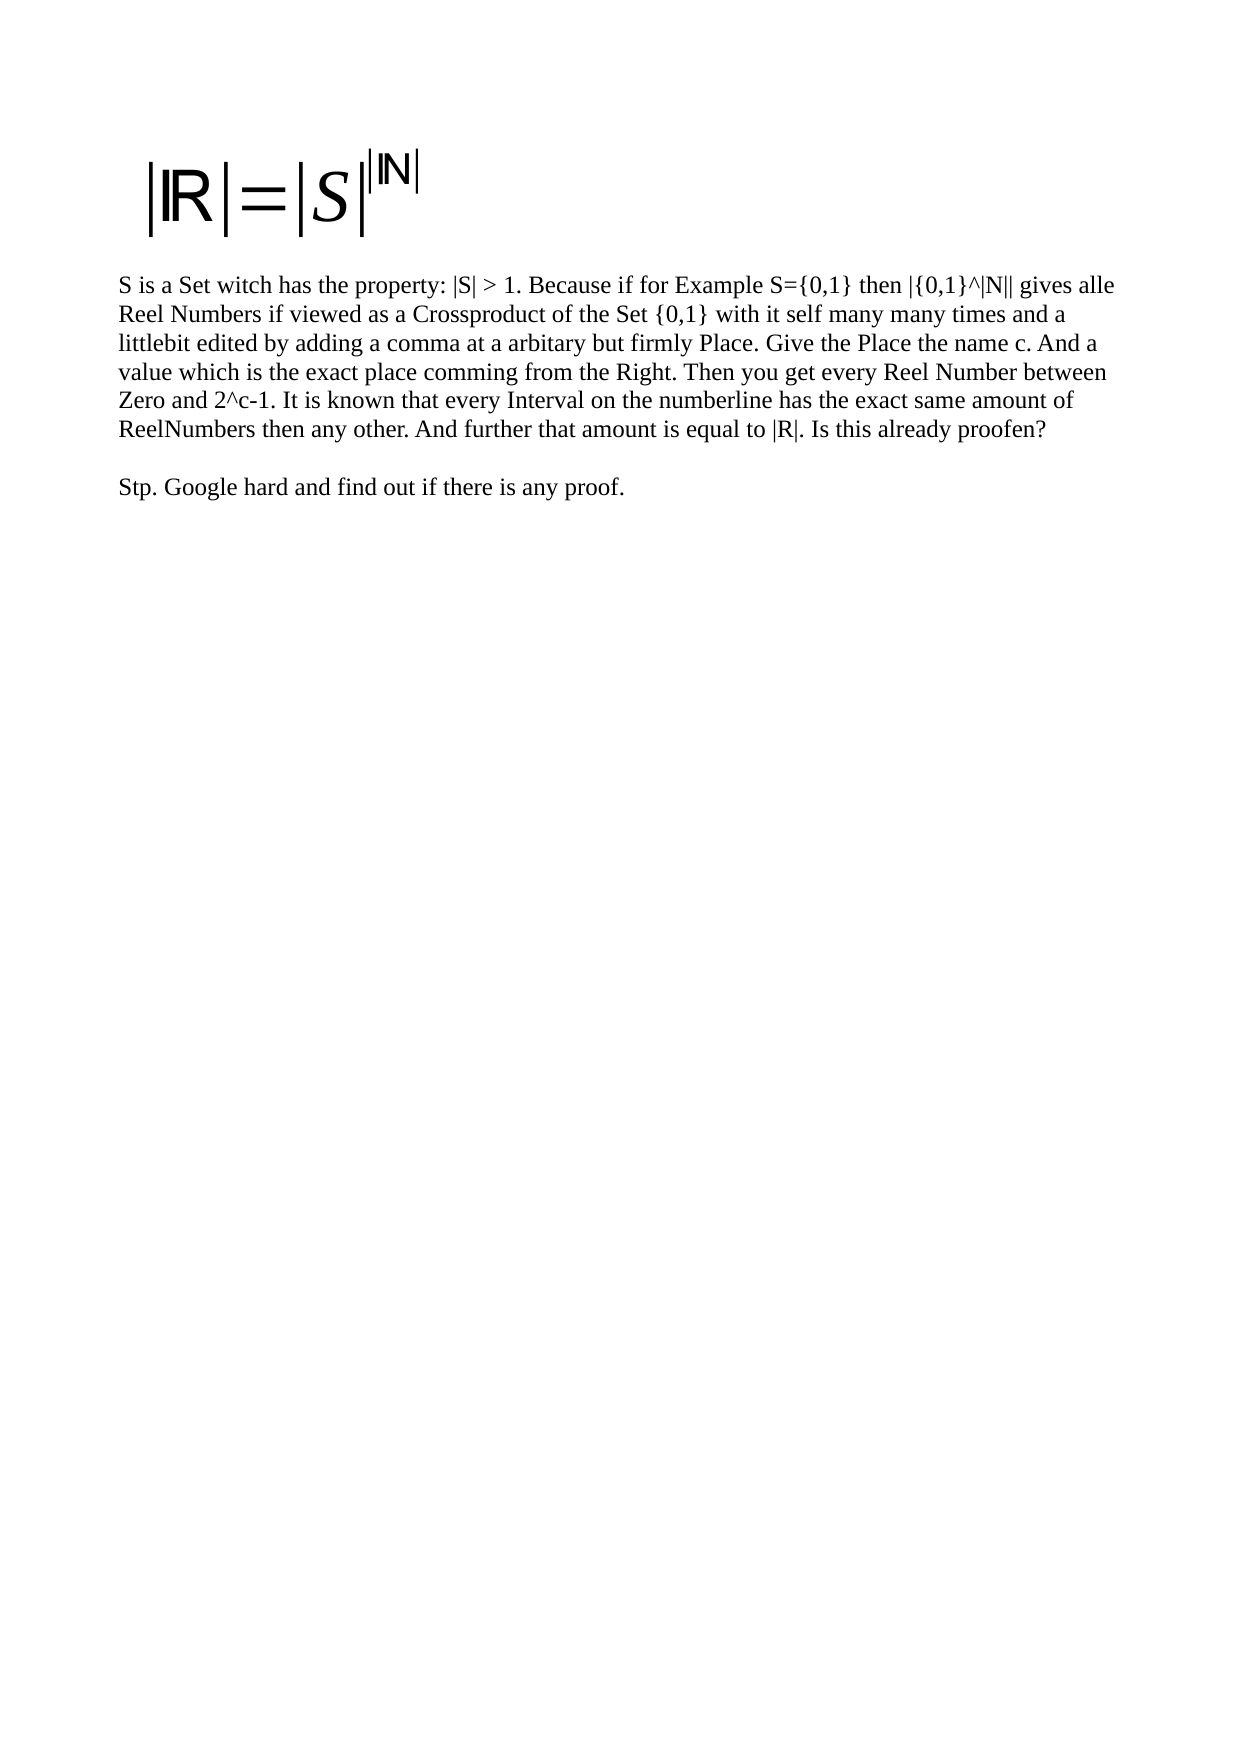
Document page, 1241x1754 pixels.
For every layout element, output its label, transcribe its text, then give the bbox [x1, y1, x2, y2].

text S is a Set witch has the property: |S| > 1. Because if for Example S={0,1} then |{0,1}^|N|| gives alle Reel Numbers if viewed as a Crossproduct of the Set {0,1} with it self many many times and a littlebit edited by adding a comma at a arbitary but firmly Place. Give the Place the name c. And a value which is the exact place comming from the Right. Then you get every Reel Number between Zero and 2^c-1. It is known that every Interval on the numberline has the exact same amount of ReelNumbers then any other. And further that amount is equal to |R|. Is this already proofen? [118, 270, 1122, 443]
text Stp. Google hard and find out if there is any proof. [118, 472, 1122, 500]
